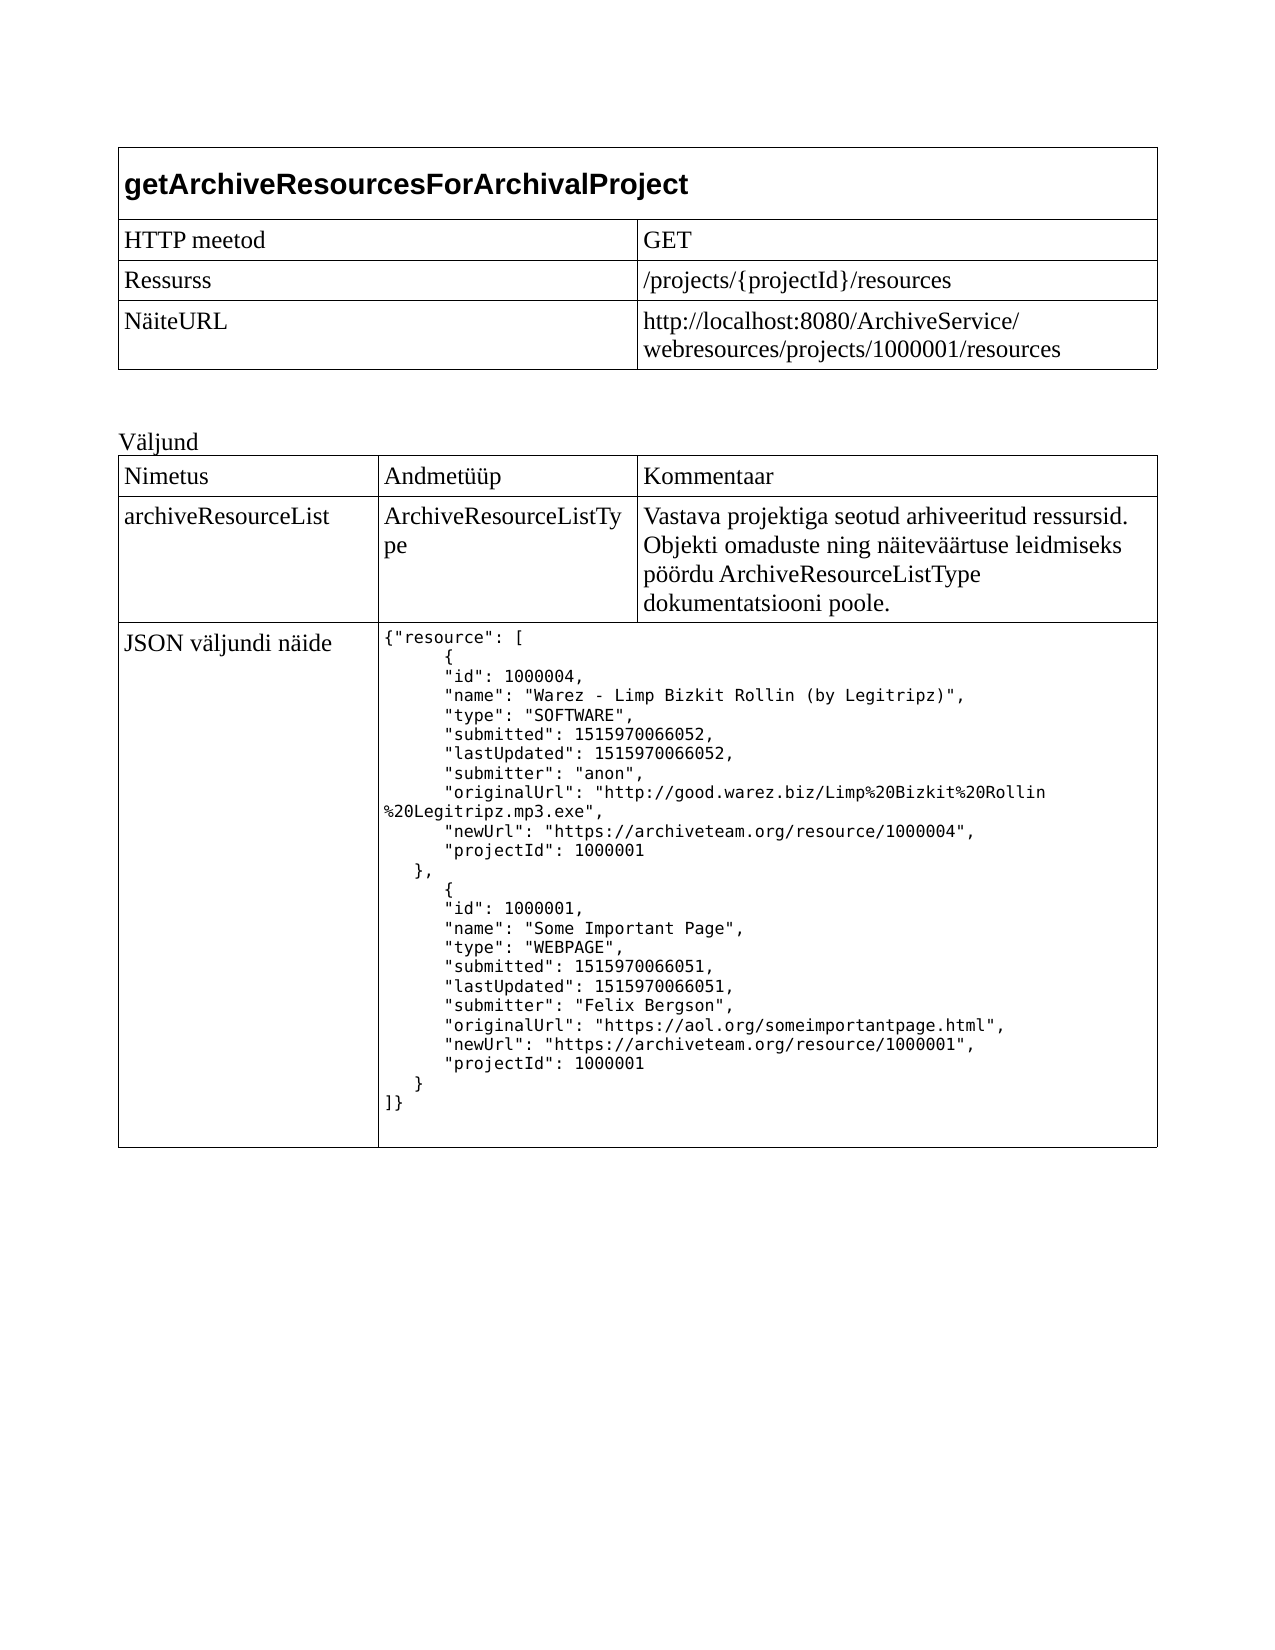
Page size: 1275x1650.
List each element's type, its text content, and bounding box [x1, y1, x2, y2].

table_header Andmetüüp [379, 456, 637, 496]
table_header getArchiveResourcesForArchivalProject [119, 148, 1157, 219]
text Väljund [118, 427, 1157, 455]
table_cell /projects/{projectId}/resources [638, 261, 1157, 300]
table_cell ArchiveResourceListType [379, 497, 637, 622]
table_cell Ressurss [119, 261, 637, 300]
table_cell GET [638, 220, 1157, 259]
table_cell JSON väljundi näide [119, 623, 378, 1147]
table_header Nimetus [119, 456, 378, 496]
table_cell HTTP meetod [119, 220, 637, 259]
table_cell NäiteURL [119, 301, 637, 369]
table_cell {"resource": [ { "id": 1000004, "name": "Warez - Limp Bizkit Rollin (by Legitripz)", "type": "SOFTWARE", "submitted": 1515970066052, "lastUpdated": 1515970066052, "submitter": "anon", "originalUrl": "http://good.warez.biz/Limp%20Bizkit%20Rollin%20Legitripz.mp3.exe", "newUrl": "https://archiveteam.org/resource/1000004", "projectId": 1000001 }, { "id": 1000001, "name": "Some Important Page", "type": "WEBPAGE", "submitted": 1515970066051, "lastUpdated": 1515970066051, "submitter": "Felix Bergson", "originalUrl": "https://aol.org/someimportantpage.html", "newUrl": "https://archiveteam.org/resource/1000001", "projectId": 1000001 } ]} [379, 623, 1157, 1147]
table_cell http://localhost:8080/ArchiveService/webresources/projects/1000001/resources [638, 301, 1157, 369]
table_cell Vastava projektiga seotud arhiveeritud ressursid. Objekti omaduste ning näiteväärtuse leidmiseks pöördu ArchiveResourceListType dokumentatsiooni poole. [638, 497, 1157, 622]
table_cell archiveResourceList [119, 497, 378, 622]
table_header Kommentaar [638, 456, 1157, 496]
